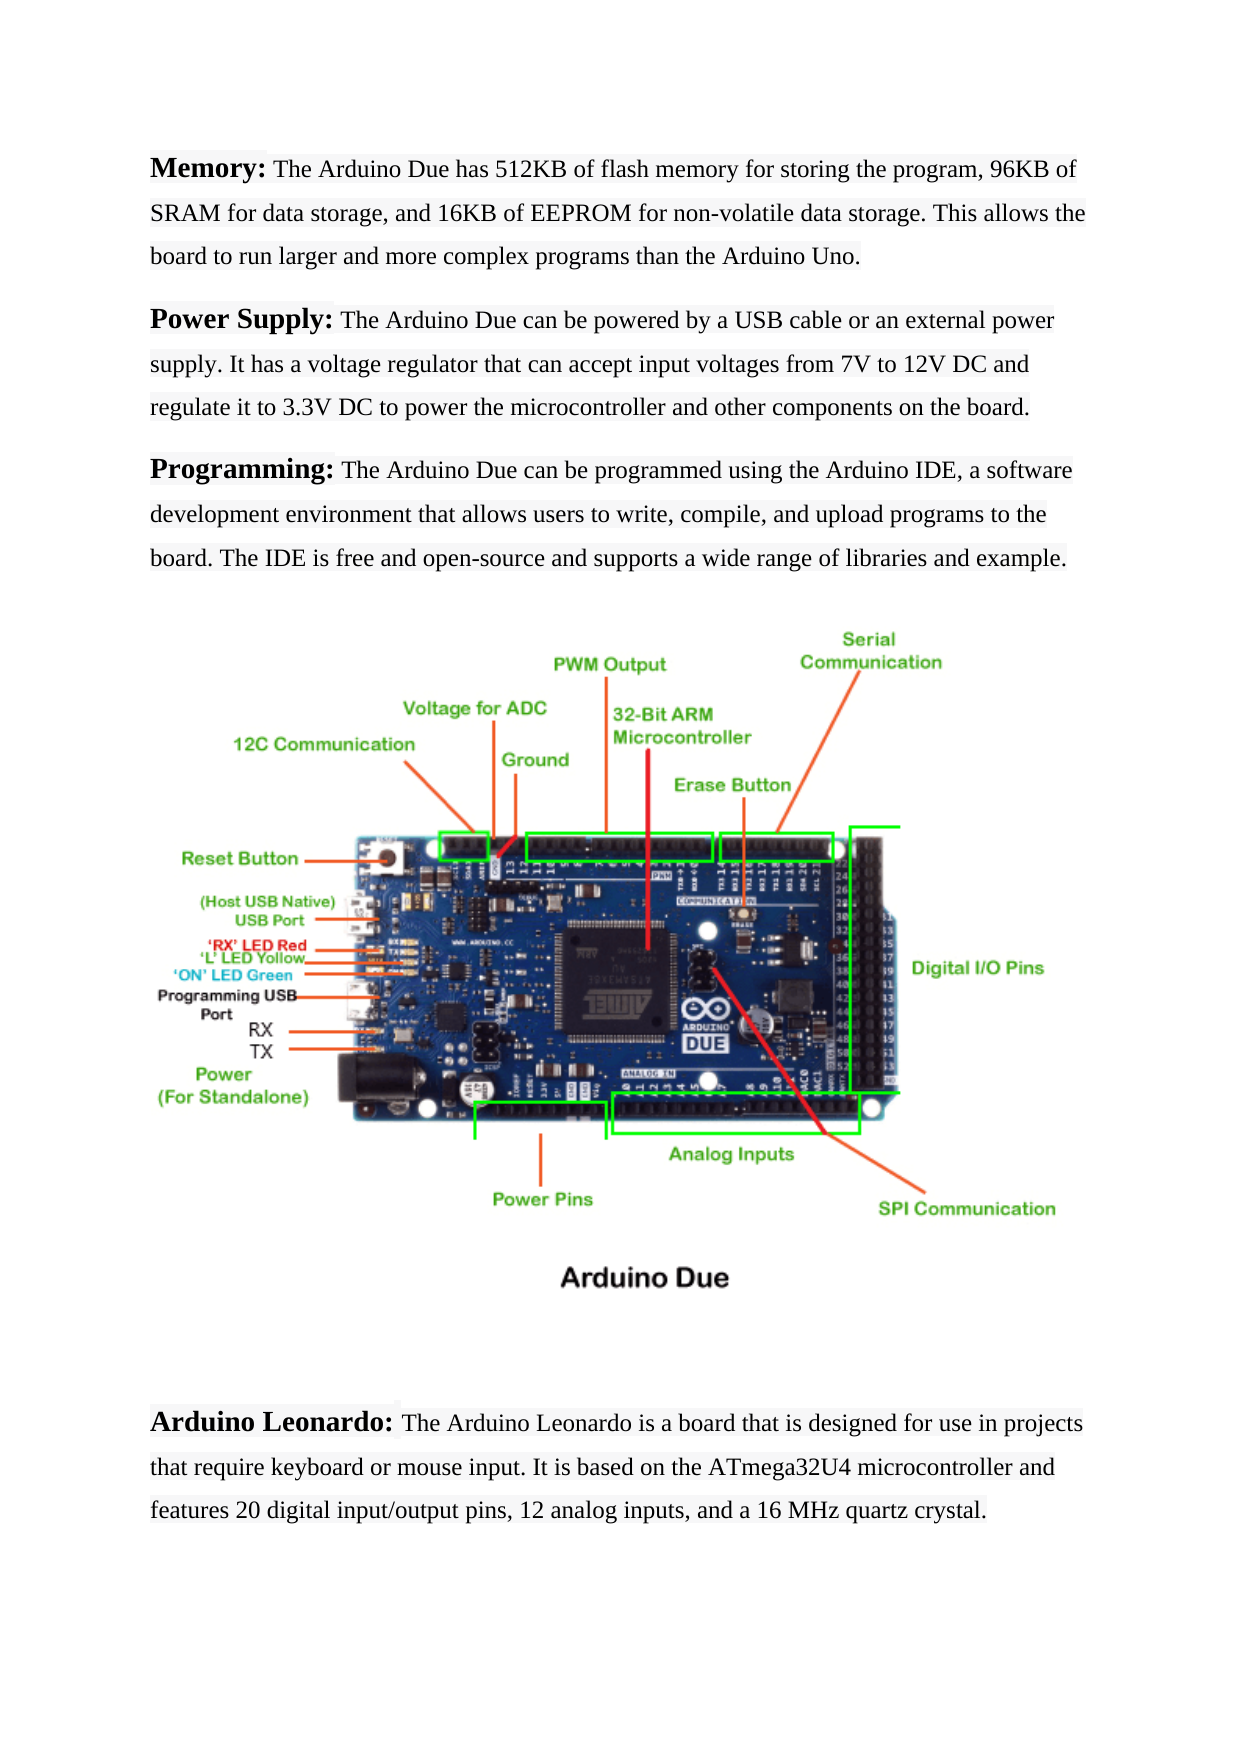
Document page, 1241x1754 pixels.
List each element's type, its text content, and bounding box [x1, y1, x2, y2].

picture [150, 602, 1071, 1298]
text Power Supply: The Arduino Due can be powered by a USB cable or an external power supply. It has a voltage regulator that can accept input voltages from 7V to 12V DC and regulate it to 3.3V DC to power the microcontroller and other components on the board. [150, 301, 1090, 421]
text Programming: The Arduino Due can be programmed using the Arduino IDE, a software development environment that allows users to write, compile, and upload programs to the board. The IDE is free and open-source and supports a wide range of libraries and example. [150, 452, 1090, 571]
text Memory: The Arduino Due has 512KB of flash memory for storing the program, 96KB of SRAM for data storage, and 16KB of EEPROM for non-volatile data storage. This allows the board to run larger and more complex programs than the Arduino Uno. [150, 150, 1090, 270]
text Arduino Leonardo: The Arduino Leonardo is a board that is designed for use in projects that require keyboard or mouse input. It is based on the ATmega32U4 microcontroller and features 20 digital input/output pins, 12 analog inputs, and a 16 MHz quartz crystal. [150, 1404, 1090, 1523]
